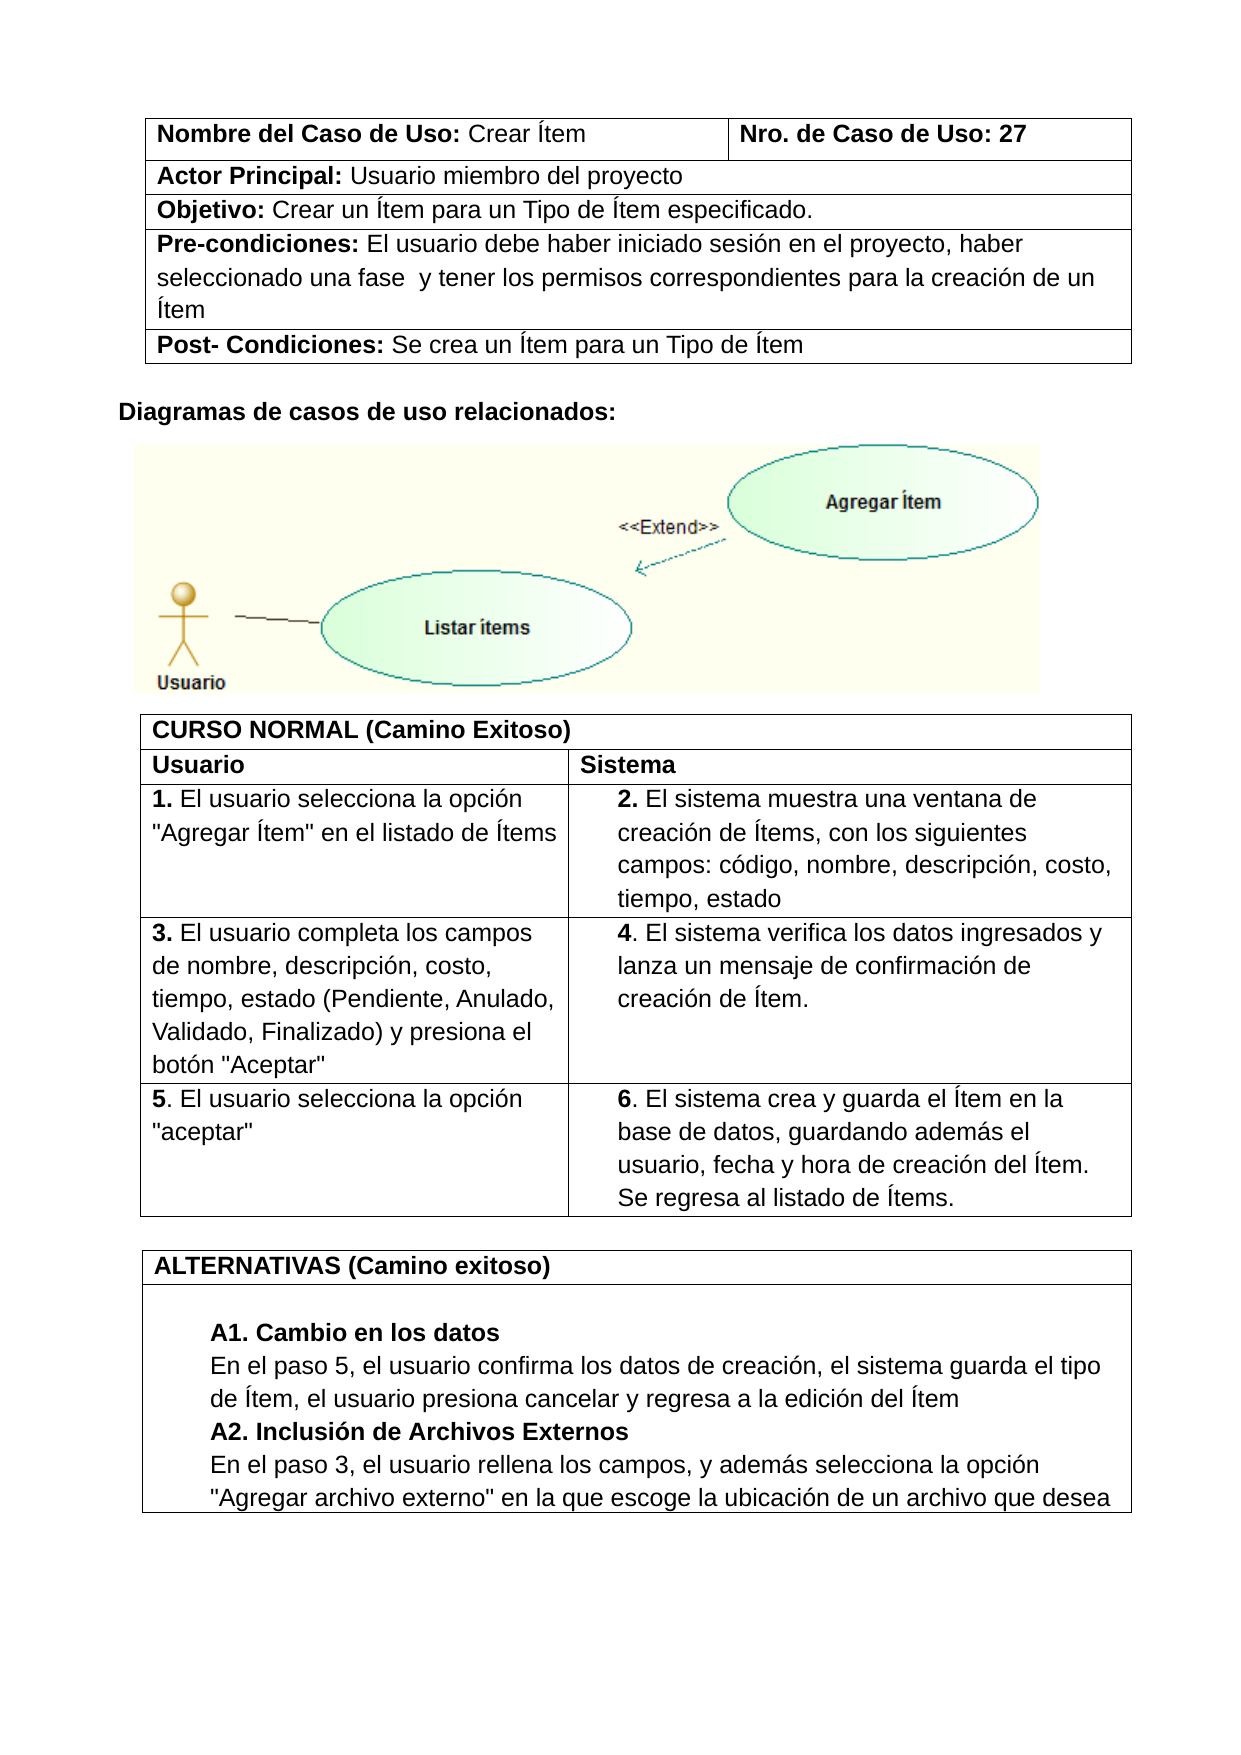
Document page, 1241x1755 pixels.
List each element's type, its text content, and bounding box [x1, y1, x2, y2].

table_header CURSO NORMAL (Camino Exitoso) [141, 715, 1131, 748]
text Diagramas de casos de uso relacionados: [118, 397, 1122, 425]
table_cell 4. El sistema verifica los datos ingresados y lanza un mensaje de confirmación de creación de Ítem. [569, 918, 1131, 1083]
table_cell 6. El sistema crea y guarda el Ítem en la base de datos, guardando además el usuario, fecha y hora de creación del Ítem. Se regresa al listado de Ítems. [569, 1084, 1131, 1216]
table_cell Actor Principal: Usuario miembro del proyecto [146, 161, 1131, 194]
table_cell Sistema [569, 750, 1131, 783]
table_cell A1. Cambio en los datos En el paso 5, el usuario confirma los datos de creación, el sistema guarda el tipo de Ítem, el usuario presiona cancelar y regresa a la edición del Ítem A2. Inclusión de Archivos Externos En el paso 3, el usuario rellena los campos, y además selecciona la opción "Agregar archivo externo" en la que escoge la ubicación de un archivo que desea [143, 1285, 1131, 1512]
table_cell Pre-condiciones: El usuario debe haber iniciado sesión en el proyecto, haber seleccionado una fase y tener los permisos correspondientes para la creación de un Ítem [146, 230, 1131, 328]
table_cell 5. El usuario selecciona la opción "aceptar" [141, 1084, 568, 1216]
table_cell Usuario [141, 750, 568, 783]
table_cell 1. El usuario selecciona la opción "Agregar Ítem" en el listado de Ítems [141, 785, 568, 917]
table_header ALTERNATIVAS (Camino exitoso) [143, 1251, 1131, 1284]
table_header Nombre del Caso de Uso: Crear Ítem [146, 119, 728, 160]
table_cell Post- Condiciones: Se crea un Ítem para un Tipo de Ítem [146, 330, 1131, 363]
table_header Nro. de Caso de Uso: 27 [729, 119, 1131, 160]
table_cell 3. El usuario completa los campos de nombre, descripción, costo, tiempo, estado (Pendiente, Anulado, Validado, Finalizado) y presiona el botón "Aceptar" [141, 918, 568, 1083]
table_cell Objetivo: Crear un Ítem para un Tipo de Ítem especificado. [146, 195, 1131, 228]
table_cell 2. El sistema muestra una ventana de creación de Ítems, con los siguientes campos: código, nombre, descripción, costo, tiempo, estado [569, 785, 1131, 917]
